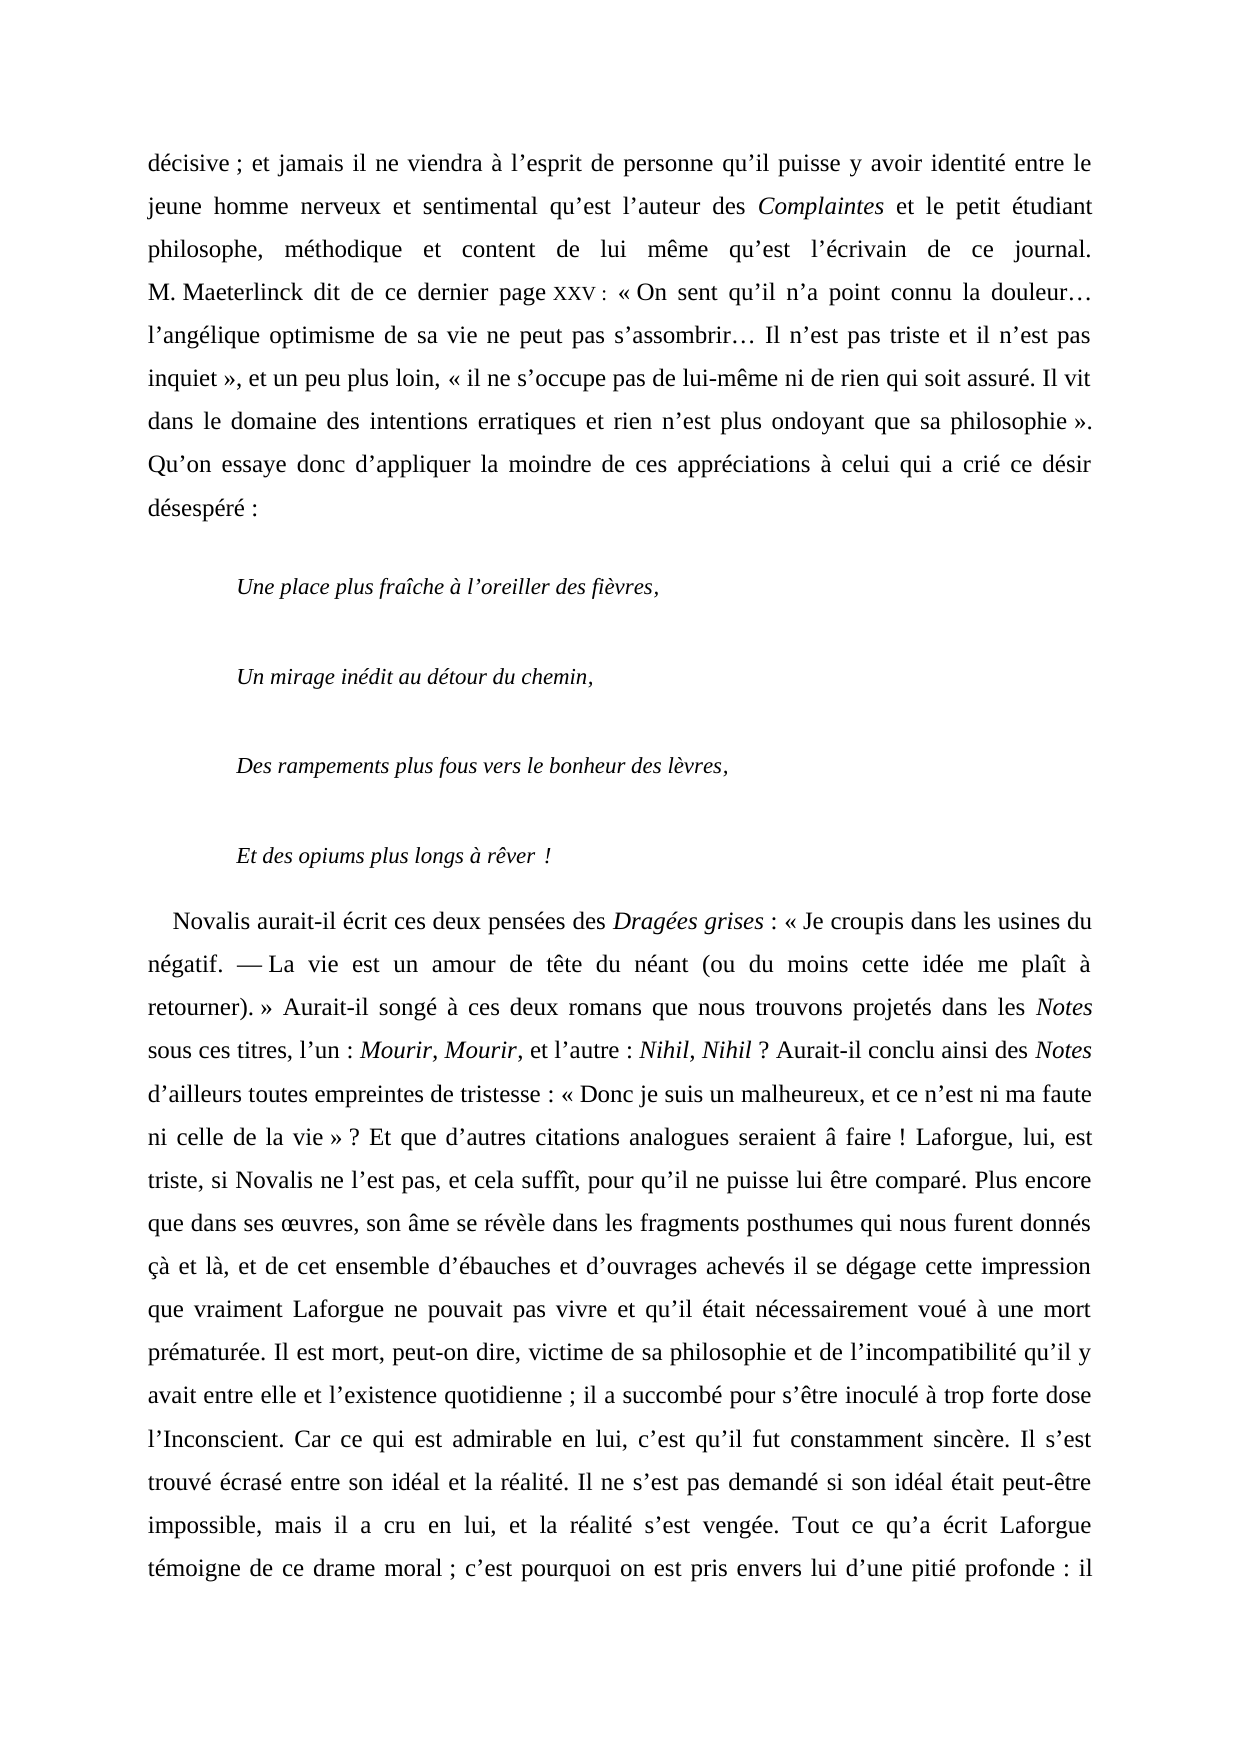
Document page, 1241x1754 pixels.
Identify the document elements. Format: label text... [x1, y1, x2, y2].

text Une place plus fraîche à l’oreiller des fièvres, [236, 573, 1093, 599]
text Novalis aurait-il écrit ces deux pensées des Dragées grises : « Je croupis dans les usines du négatif. — La vie est un amour de tête du néant (ou du moins cette idée me plaît à retourner). » Aurait-il songé à ces deux romans que nous trouvons projetés dans les Notes sous ces titres, l’un : Mourir, Mourir, et l’autre : Nihil, Nihil ? Aurait-il conclu ainsi des Notes d’ailleurs toutes empreintes de tristesse : « Donc je suis un malheureux, et ce n’est ni ma faute ni celle de la vie » ? Et que d’autres citations analogues seraient â faire ! Laforgue, lui, est triste, si Novalis ne l’est pas, et cela suffît, pour qu’il ne puisse lui être comparé. Plus encore que dans ses œuvres, son âme se révèle dans les fragments posthumes qui nous furent donnés çà et là, et de cet ensemble d’ébauches et d’ouvrages achevés il se dégage cette impression que vraiment Laforgue ne pouvait pas vivre et qu’il était nécessairement voué à une mort prématurée. Il est mort, peut-on dire, victime de sa philosophie et de l’incompatibilité qu’il y avait entre elle et l’existence quotidienne ; il a succombé pour s’être inoculé à trop forte dose l’Inconscient. Car ce qui est admirable en lui, c’est qu’il fut constamment sincère. Il s’est trouvé écrasé entre son idéal et la réalité. Il ne s’est pas demandé si son idéal était peut-être impossible, mais il a cru en lui, et la réalité s’est vengée. Tout ce qu’a écrit Laforgue témoigne de ce drame moral ; c’est pourquoi on est pris envers lui d’une pitié profonde : il [148, 906, 1093, 1582]
text Un mirage inédit au détour du chemin, [236, 663, 1093, 689]
text Et des opiums plus longs à rêver ! [236, 842, 1093, 868]
text Des rampements plus fous vers le bonheur des lèvres, [236, 752, 1093, 778]
text décisive ; et jamais il ne viendra à l’esprit de personne qu’il puisse y avoir identité entre le jeune homme nerveux et sentimental qu’est l’auteur des Complaintes et le petit étudiant philosophe, méthodique et content de lui même qu’est l’écrivain de ce journal. M. Maeterlinck dit de ce dernier page xxv : « On sent qu’il n’a point connu la douleur… l’angélique optimisme de sa vie ne peut pas s’assombrir… Il n’est pas triste et il n’est pas inquiet », et un peu plus loin, « il ne s’occupe pas de lui-même ni de rien qui soit assuré. Il vit dans le domaine des intentions erratiques et rien n’est plus ondoyant que sa philosophie ». Qu’on essaye donc d’appliquer la moindre de ces appréciations à celui qui a crié ce désir désespéré : [148, 148, 1093, 521]
